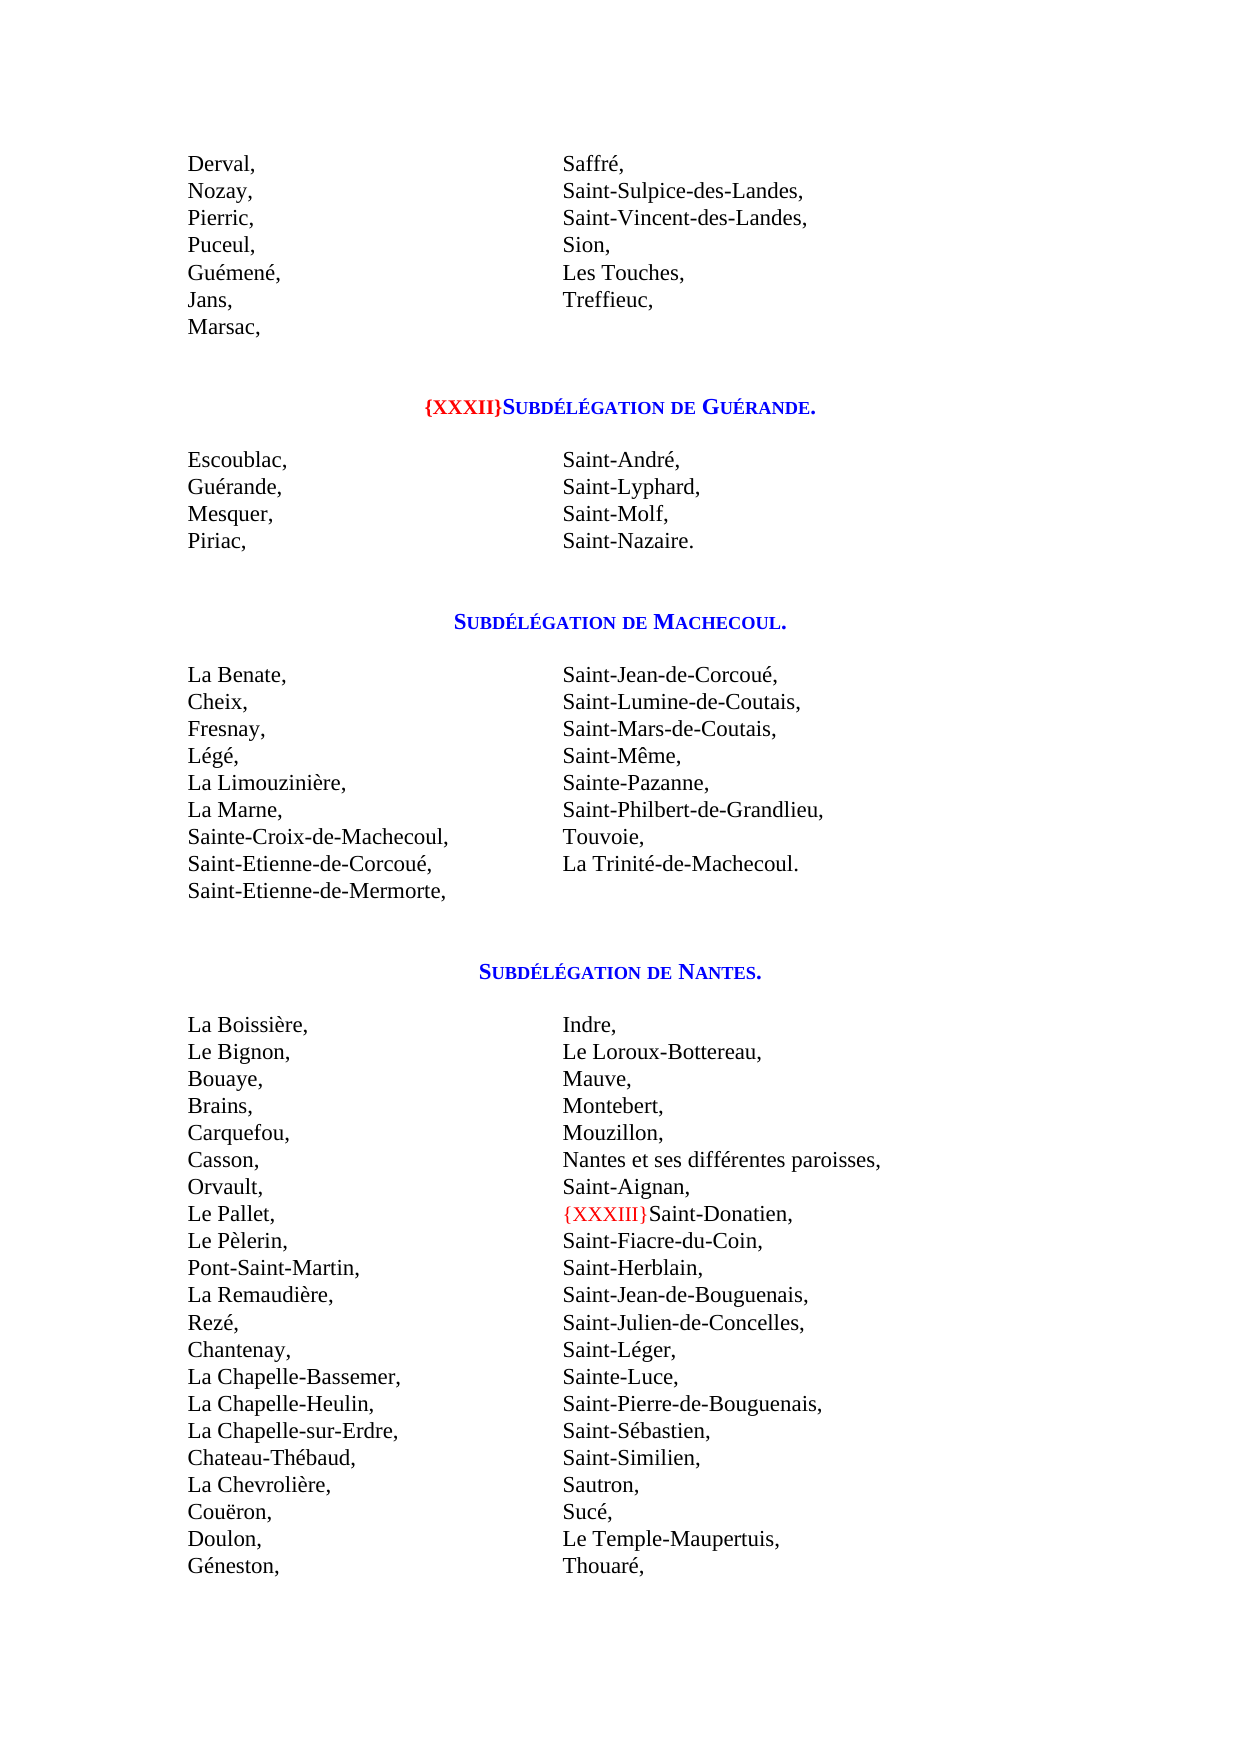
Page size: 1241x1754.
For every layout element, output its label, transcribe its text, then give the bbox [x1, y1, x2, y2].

text La Remaudière, Saint-Jean-de-Bouguenais, [187, 1281, 1090, 1308]
text Légé, Saint-Même, [187, 742, 1090, 769]
text Chateau-Thébaud, Saint-Similien, [187, 1444, 1090, 1471]
text Pont-Saint-Martin, Saint-Herblain, [187, 1254, 1090, 1281]
text La Chapelle-sur-Erdre, Saint-Sébastien, [187, 1417, 1090, 1444]
text Bouaye, Mauve, [187, 1064, 1090, 1092]
text Nozay, Saint-Sulpice-des-Landes, [187, 177, 1090, 204]
text Couëron, Sucé, [187, 1498, 1090, 1525]
text Géneston, Thouaré, [187, 1552, 1090, 1579]
text La Chapelle-Bassemer, Sainte-Luce, [187, 1362, 1090, 1389]
text Puceul, Sion, [187, 231, 1090, 258]
text Saint-Etienne-de-Mermorte, [187, 877, 1090, 904]
text Jans, Treffieuc, [187, 285, 1090, 312]
text Le Pèlerin, Saint-Fiacre-du-Coin, [187, 1227, 1090, 1254]
text Orvault, Saint-Aignan, [187, 1173, 1090, 1200]
text Piriac, Saint-Nazaire. [187, 527, 1090, 554]
text La Limouzinière, Sainte-Pazanne, [187, 769, 1090, 796]
text Escoublac, Saint-André, [187, 446, 1090, 473]
text Pierric, Saint-Vincent-des-Landes, [187, 204, 1090, 231]
text La Chevrolière, Sautron, [187, 1471, 1090, 1498]
text Carquefou, Mouzillon, [187, 1119, 1090, 1146]
text La Benate, Saint-Jean-de-Corcoué, [187, 660, 1090, 687]
text {XXXII}Subdélégation de Guérande. [150, 389, 1090, 421]
text Subdélégation de Machecoul. [150, 604, 1090, 635]
text Saint-Etienne-de-Corcoué, La Trinité-de-Machecoul. [187, 850, 1090, 877]
text Marsac, [187, 312, 1090, 339]
text Casson, Nantes et ses différentes paroisses, [187, 1146, 1090, 1173]
text Derval, Saffré, [187, 150, 1090, 177]
text Mesquer, Saint-Molf, [187, 500, 1090, 527]
text La Boissière, Indre, [187, 1010, 1090, 1037]
text Rezé, Saint-Julien-de-Concelles, [187, 1308, 1090, 1335]
text Sainte-Croix-de-Machecoul, Touvoie, [187, 823, 1090, 850]
text La Chapelle-Heulin, Saint-Pierre-de-Bouguenais, [187, 1389, 1090, 1417]
text Brains, Montebert, [187, 1092, 1090, 1119]
text Guémené, Les Touches, [187, 258, 1090, 285]
text Chantenay, Saint-Léger, [187, 1335, 1090, 1362]
text Cheix, Saint-Lumine-de-Coutais, [187, 687, 1090, 714]
text Le Bignon, Le Loroux-Bottereau, [187, 1037, 1090, 1064]
text Le Pallet, {XXXIII}Saint-Donatien, [187, 1200, 1090, 1227]
text Subdélégation de Nantes. [150, 954, 1090, 985]
text Guérande, Saint-Lyphard, [187, 473, 1090, 500]
text La Marne, Saint-Philbert-de-Grandlieu, [187, 796, 1090, 823]
text Fresnay, Saint-Mars-de-Coutais, [187, 714, 1090, 742]
text Doulon, Le Temple-Maupertuis, [187, 1525, 1090, 1552]
